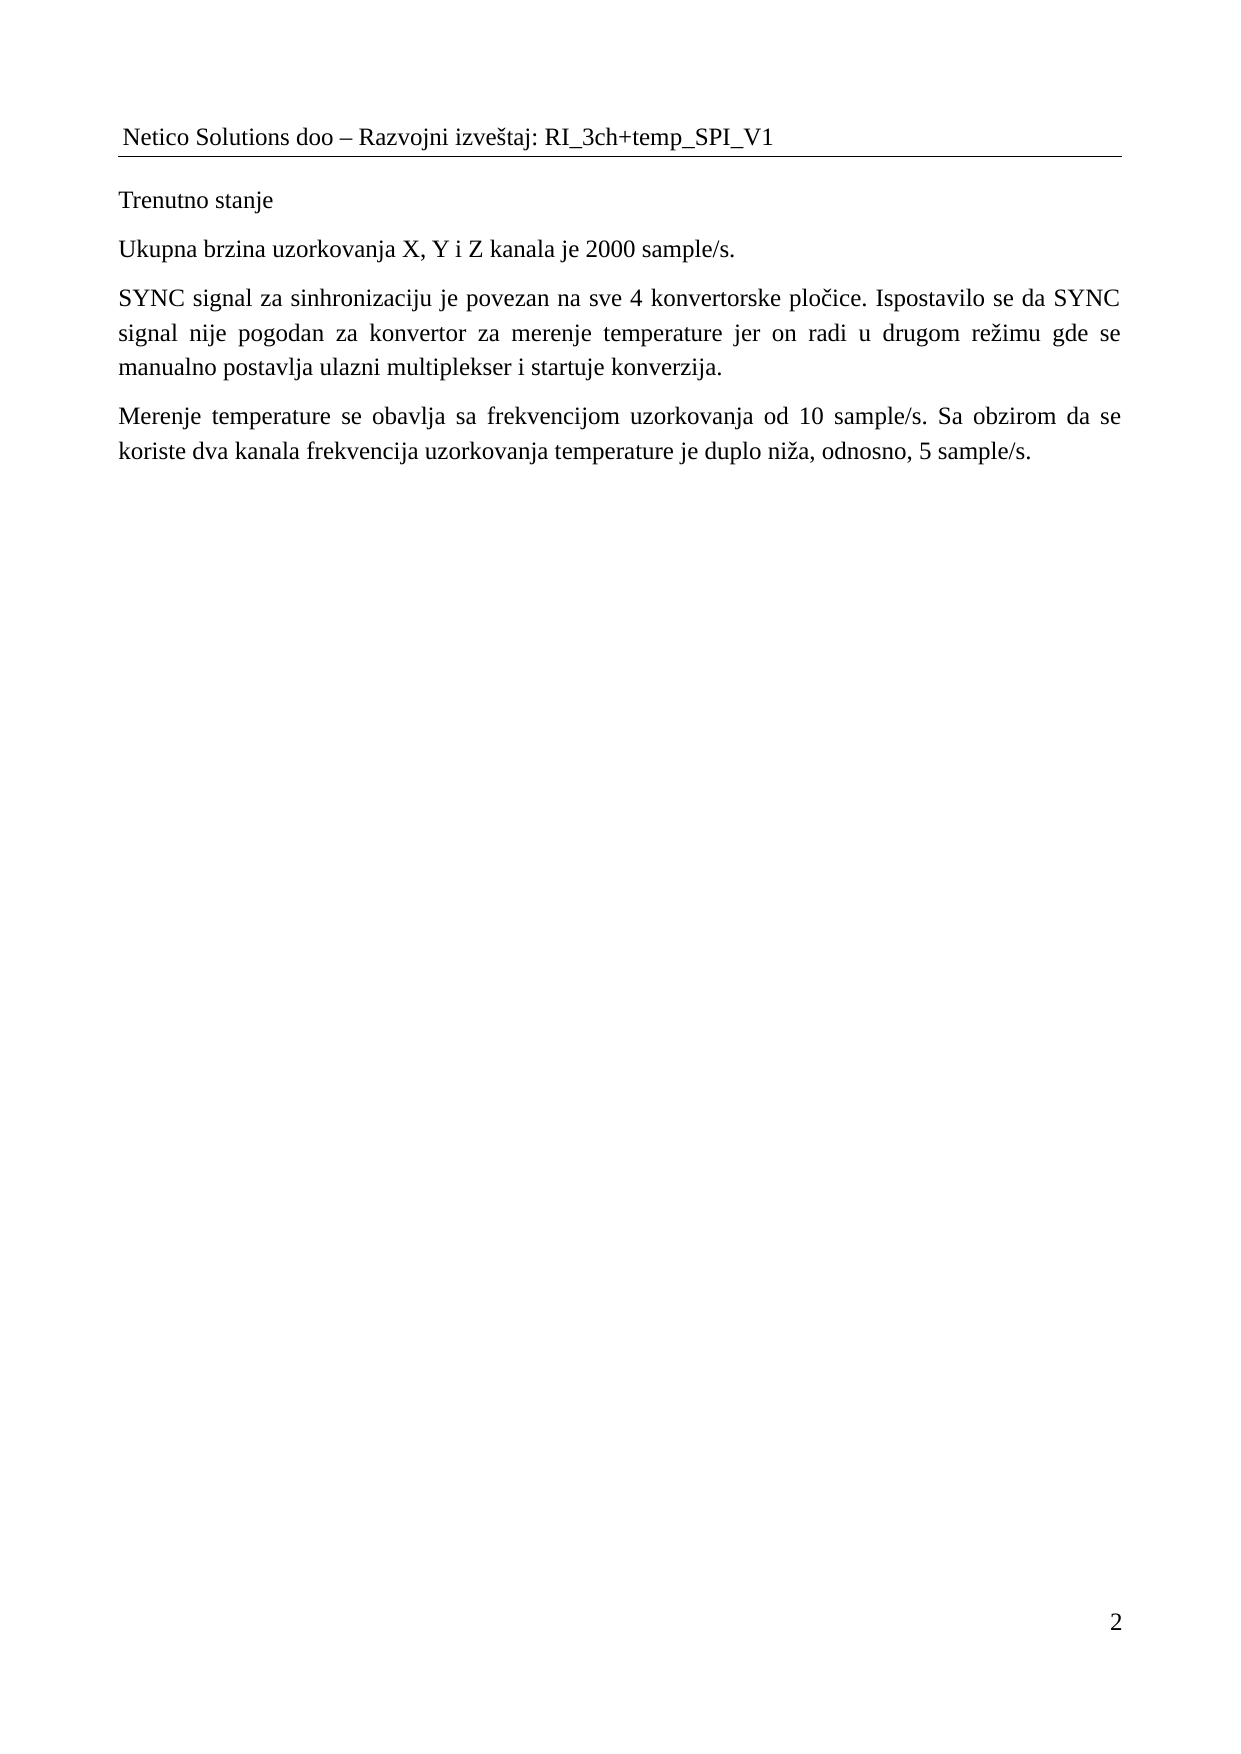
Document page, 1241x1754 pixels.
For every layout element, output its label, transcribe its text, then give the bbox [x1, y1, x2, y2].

subtitle SYNC signal za sinhronizaciju je povezan na sve 4 konvertorske pločice. Ispostavilo se da SYNC signal nije pogodan za konvertor za merenje temperature jer on radi u drugom režimu gde se manualno postavlja ulazni multiplekser i startuje konverzija. [118, 283, 1122, 381]
subtitle Ukupna brzina uzorkovanja X, Y i Z kanala je 2000 sample/s. [118, 234, 1122, 263]
subtitle Merenje temperature se obavlja sa frekvencijom uzorkovanja od 10 sample/s. Sa obzirom da se koriste dva kanala frekvencija uzorkovanja temperature je duplo niža, odnosno, 5 sample/s. [118, 401, 1122, 464]
subtitle Trenutno stanje [118, 185, 1122, 214]
